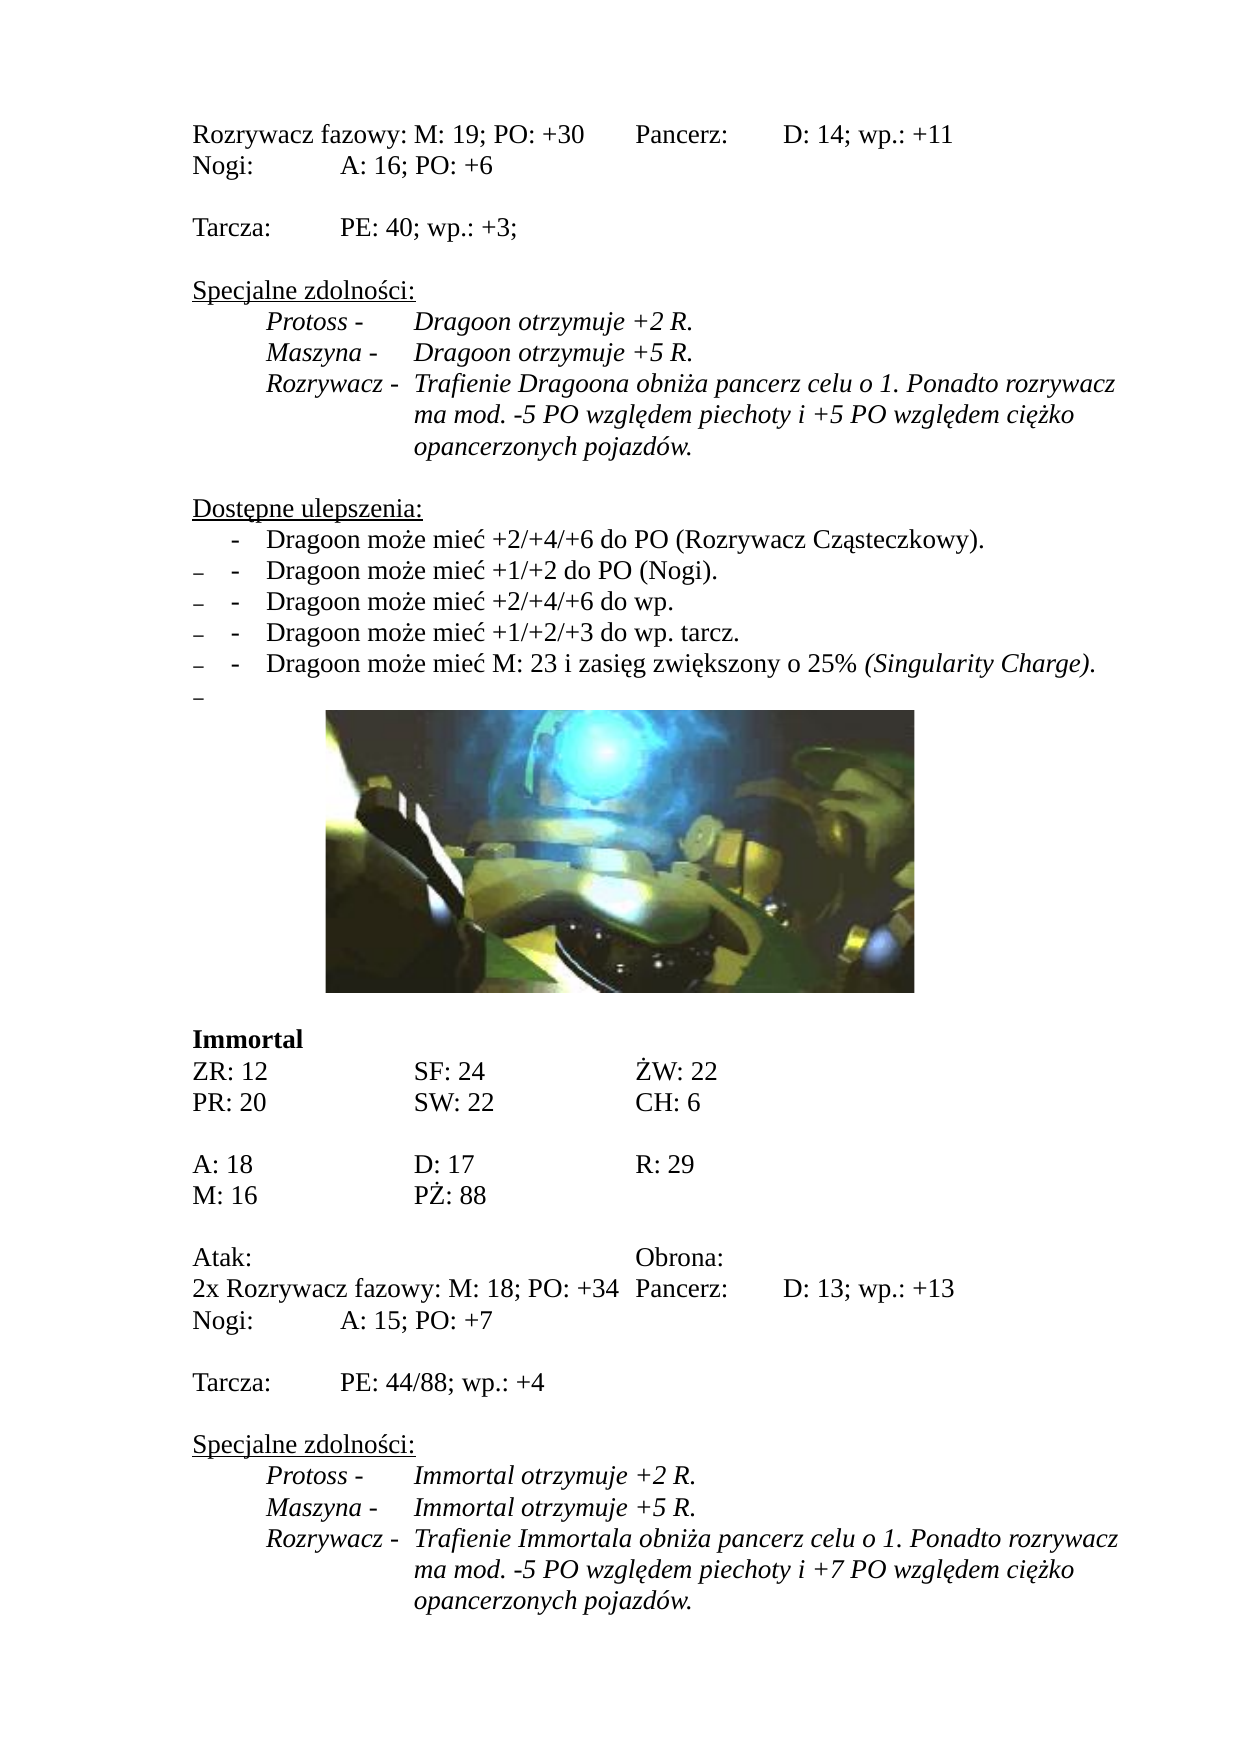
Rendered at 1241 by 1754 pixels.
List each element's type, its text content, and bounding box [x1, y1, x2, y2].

text Specjalne zdolności: [118, 1428, 1122, 1459]
text A: 18 D: 17 R: 29 [118, 1148, 1122, 1179]
text 2x Rozrywacz fazowy: M: 18; PO: +34 Pancerz: D: 13; wp.: +13 [118, 1273, 1122, 1304]
text M: 16 PŻ: 88 [118, 1179, 1122, 1210]
text Immortal [118, 1023, 1122, 1054]
text Maszyna - Dragoon otrzymuje +5 R. [118, 336, 1122, 367]
text ZR: 12 SF: 24 ŻW: 22 [118, 1054, 1122, 1086]
picture [325, 710, 915, 993]
text Nogi: A: 15; PO: +7 [118, 1304, 1122, 1335]
list - Dragoon może mieć M: 23 i zasięg zwiększony o 25% (Singularity Charge). [193, 648, 1122, 679]
text Rozrywacz - Trafienie Immortala obniża pancerz celu o 1. Ponadto rozrywacz ma mod. -5 PO względem piechoty i +7 PO względem ciężko opancerzonych pojazdów. [118, 1522, 1122, 1615]
text Specjalne zdolności: [118, 274, 1122, 305]
text Rozrywacz - Trafienie Dragoona obniża pancerz celu o 1. Ponadto rozrywacz ma mod. -5 PO względem piechoty i +5 PO względem ciężko opancerzonych pojazdów. [118, 367, 1122, 461]
list - Dragoon może mieć +1/+2 do PO (Nogi). [193, 554, 1122, 585]
text Protoss - Immortal otrzymuje +2 R. [118, 1459, 1122, 1491]
text Rozrywacz fazowy: M: 19; PO: +30 Pancerz: D: 14; wp.: +11 [118, 118, 1122, 149]
text Tarcza: PE: 44/88; wp.: +4 [118, 1366, 1122, 1397]
text Protoss - Dragoon otrzymuje +2 R. [118, 305, 1122, 336]
list - Dragoon może mieć +1/+2/+3 do wp. tarcz. [193, 616, 1122, 648]
list - Dragoon może mieć +2/+4/+6 do PO (Rozrywacz Cząsteczkowy). [193, 523, 1122, 554]
text PR: 20 SW: 22 CH: 6 [118, 1086, 1122, 1117]
text Tarcza: PE: 40; wp.: +3; [118, 212, 1122, 243]
text Maszyna - Immortal otrzymuje +5 R. [118, 1491, 1122, 1522]
text Dostępne ulepszenia: [118, 492, 1122, 523]
text Nogi: A: 16; PO: +6 [118, 149, 1122, 180]
list - Dragoon może mieć +2/+4/+6 do wp. [193, 585, 1122, 616]
text Atak: Obrona: [118, 1241, 1122, 1273]
